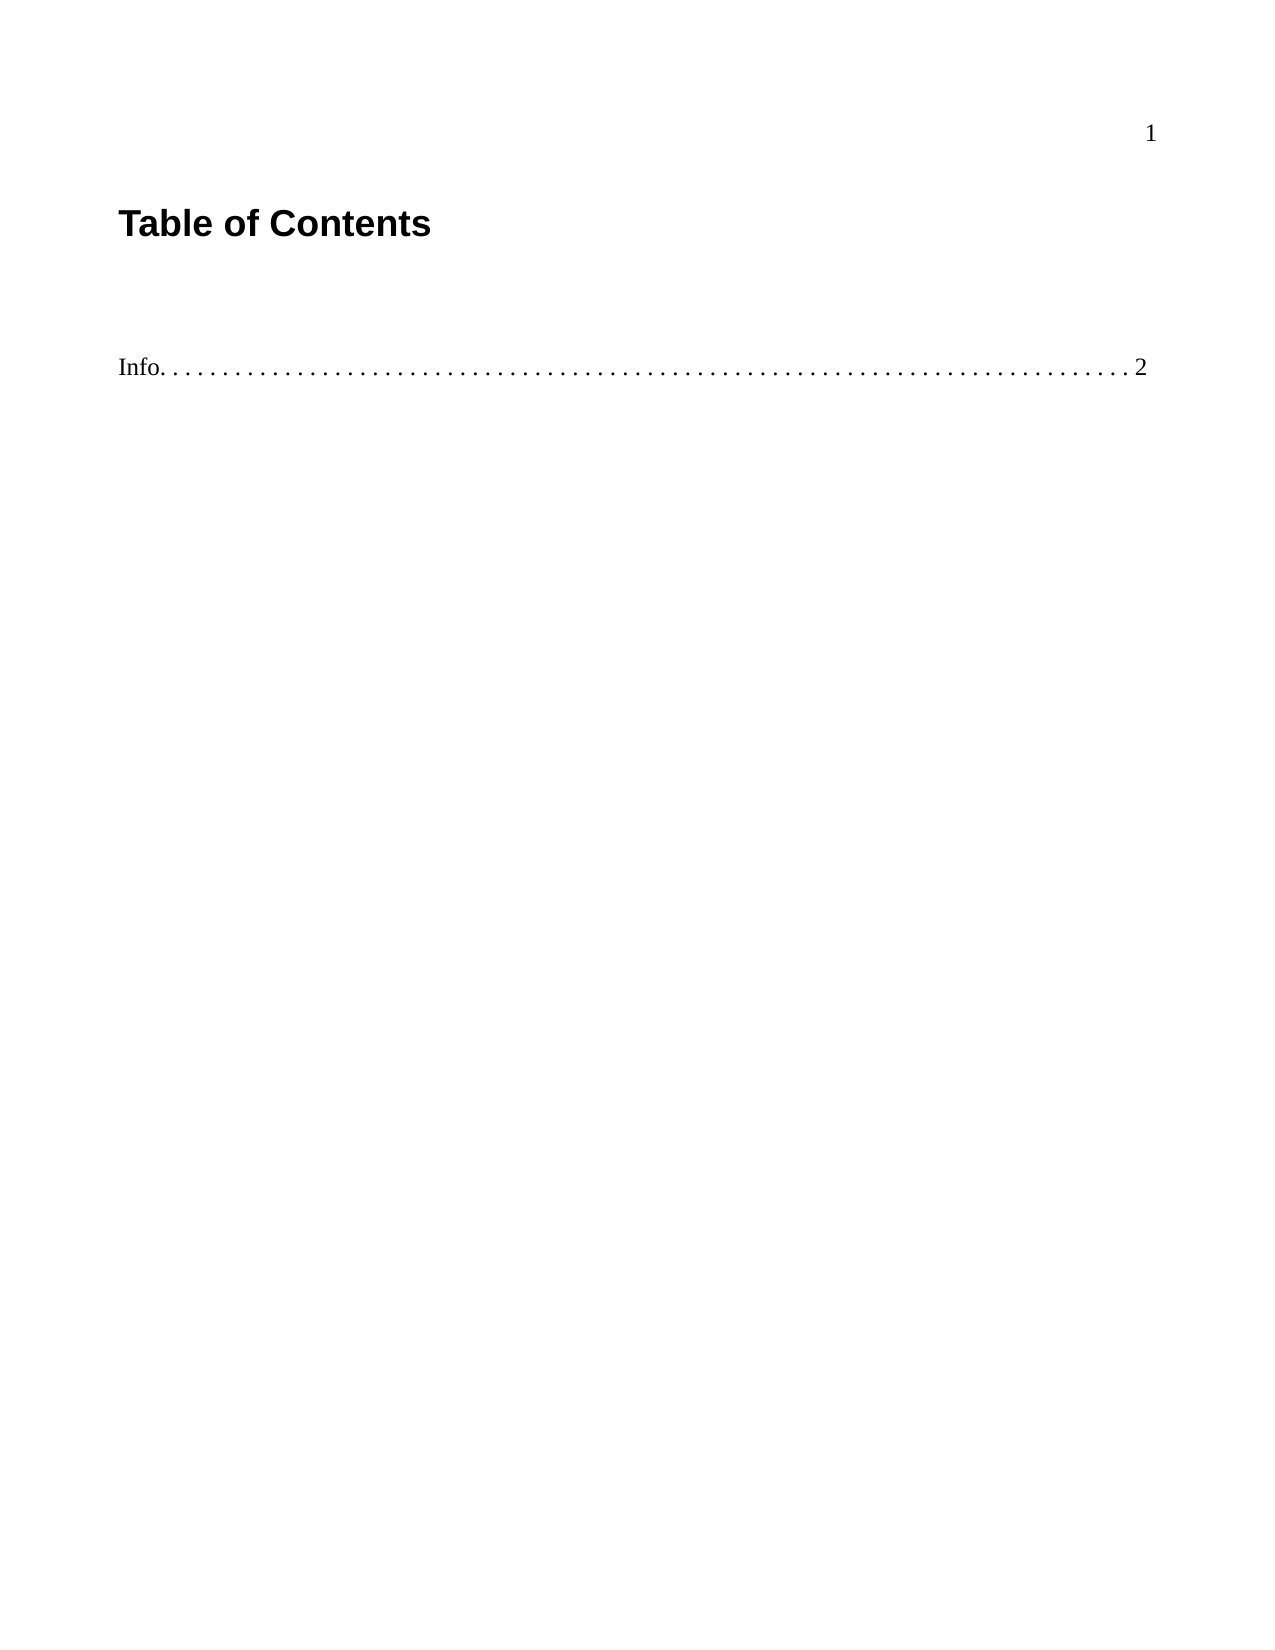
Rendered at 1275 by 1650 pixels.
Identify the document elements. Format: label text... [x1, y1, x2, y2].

text Info. . . . . . . . . . . . . . . . . . . . . . . . . . . . . . . . . . . . . . . . . . . . . . . . . . . . . . . . . . . . . . . . . . . . . . . . . . . . . . 2 [118, 352, 1157, 381]
subtitle Table of Contents [118, 201, 1157, 244]
